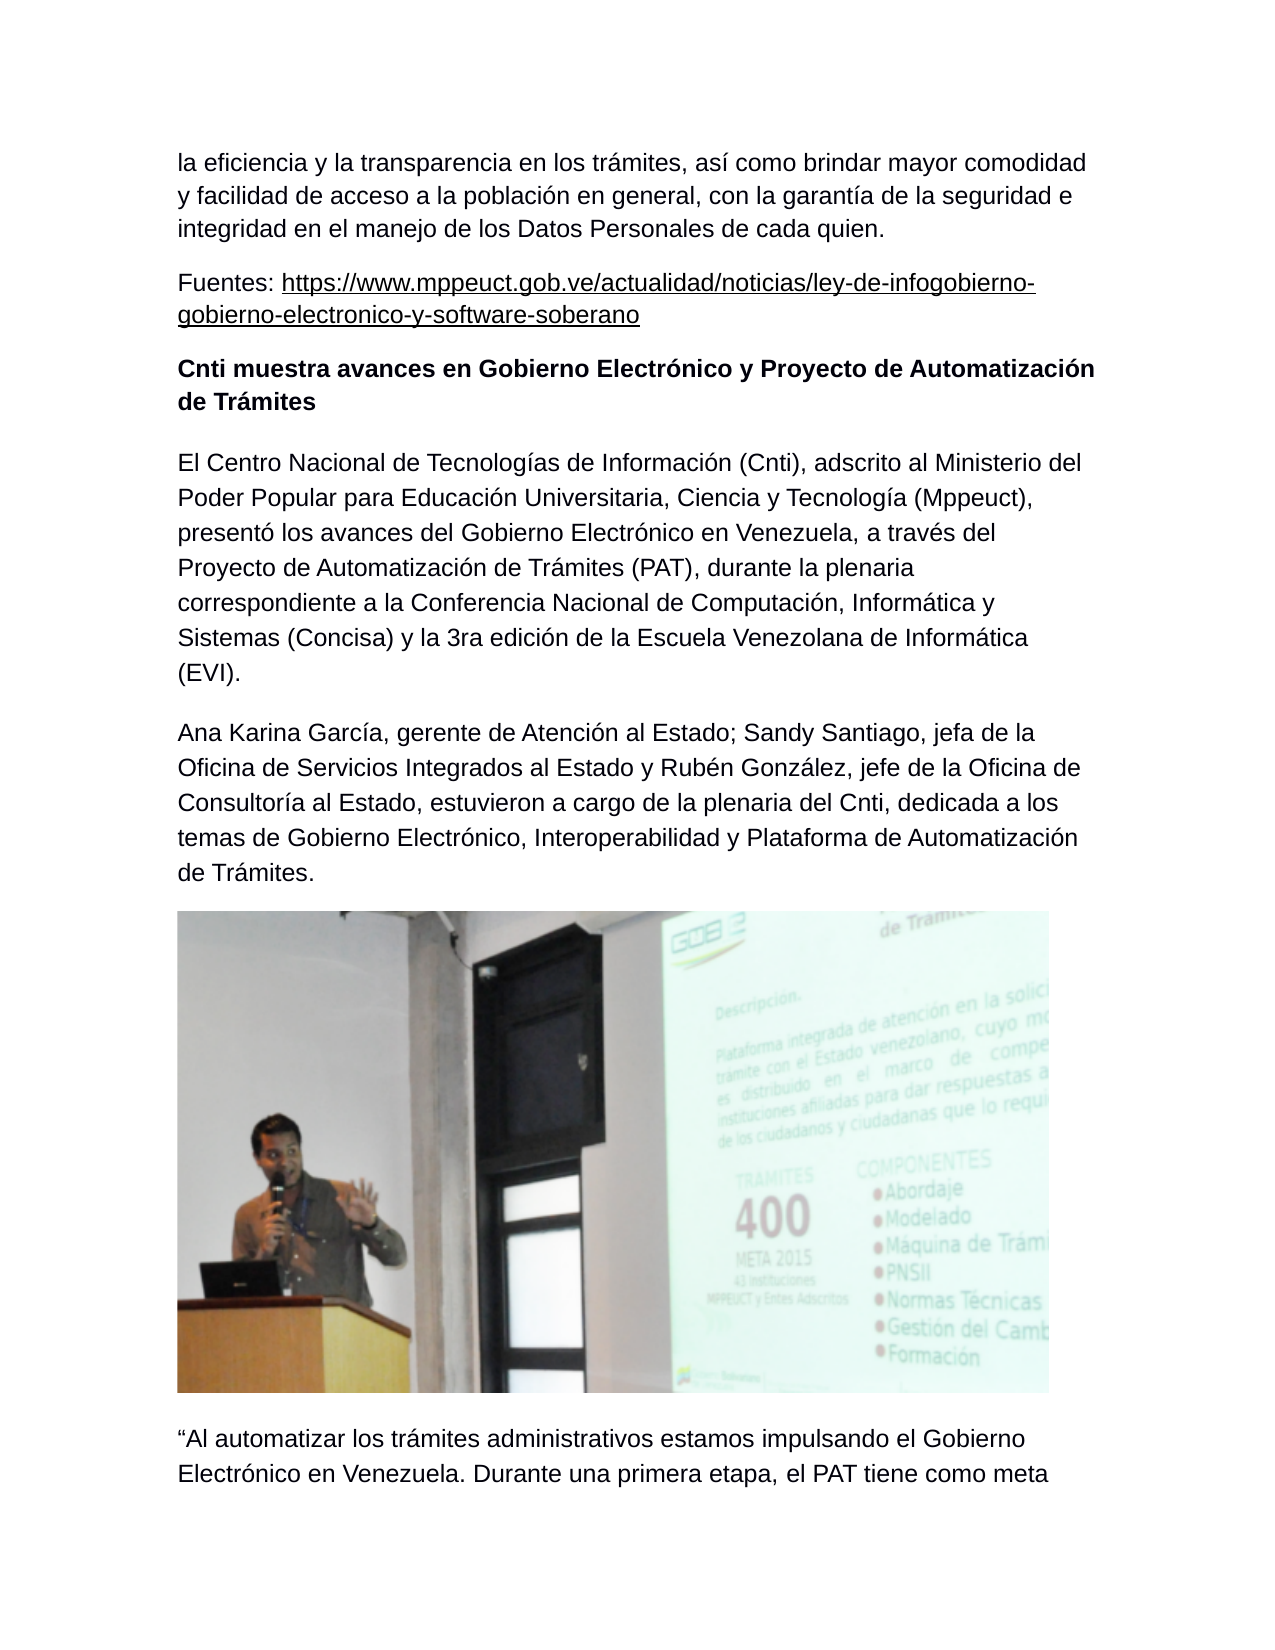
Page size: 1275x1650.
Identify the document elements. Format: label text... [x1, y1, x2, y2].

text “Al automatizar los trámites administrativos estamos impulsando el Gobierno Electrónico en Venezuela. Durante una primera etapa, el PAT tiene como meta [177, 1417, 1098, 1487]
text la eficiencia y la transparencia en los trámites, así como brindar mayor comodidad y facilidad de acceso a la población en general, con la garantía de la seguridad e integridad en el manejo de los Datos Personales de cada quien. [177, 148, 1098, 242]
text Fuentes: https://www.mppeuct.gob.ve/actualidad/noticias/ley-de-infogobierno-gobierno-electronico-y-software-soberano [177, 267, 1098, 329]
text Cnti muestra avances en Gobierno Electrónico y Proyecto de Automatización de Trámites [177, 354, 1098, 416]
text Ana Karina García, gerente de Atención al Estado; Sandy Santiago, jefa de la Oficina de Servicios Integrados al Estado y Rubén González, jefe de la Oficina de Consultoría al Estado, estuvieron a cargo de la plenaria del Cnti, dedicada a los temas de Gobierno Electrónico, Interoperabilidad y Plataforma de Automatización de Trámites. [177, 711, 1098, 886]
picture [177, 911, 1049, 1393]
text El Centro Nacional de Tecnologías de Información (Cnti), adscrito al Ministerio del Poder Popular para Educación Universitaria, Ciencia y Tecnología (Mppeuct), presentó los avances del Gobierno Electrónico en Venezuela, a través del Proyecto de Automatización de Trámites (PAT), durante la plenaria correspondiente a la Conferencia Nacional de Computación, Informática y Sistemas (Concisa) y la 3ra edición de la Escuela Venezolana de Informática (EVI). [177, 441, 1098, 686]
